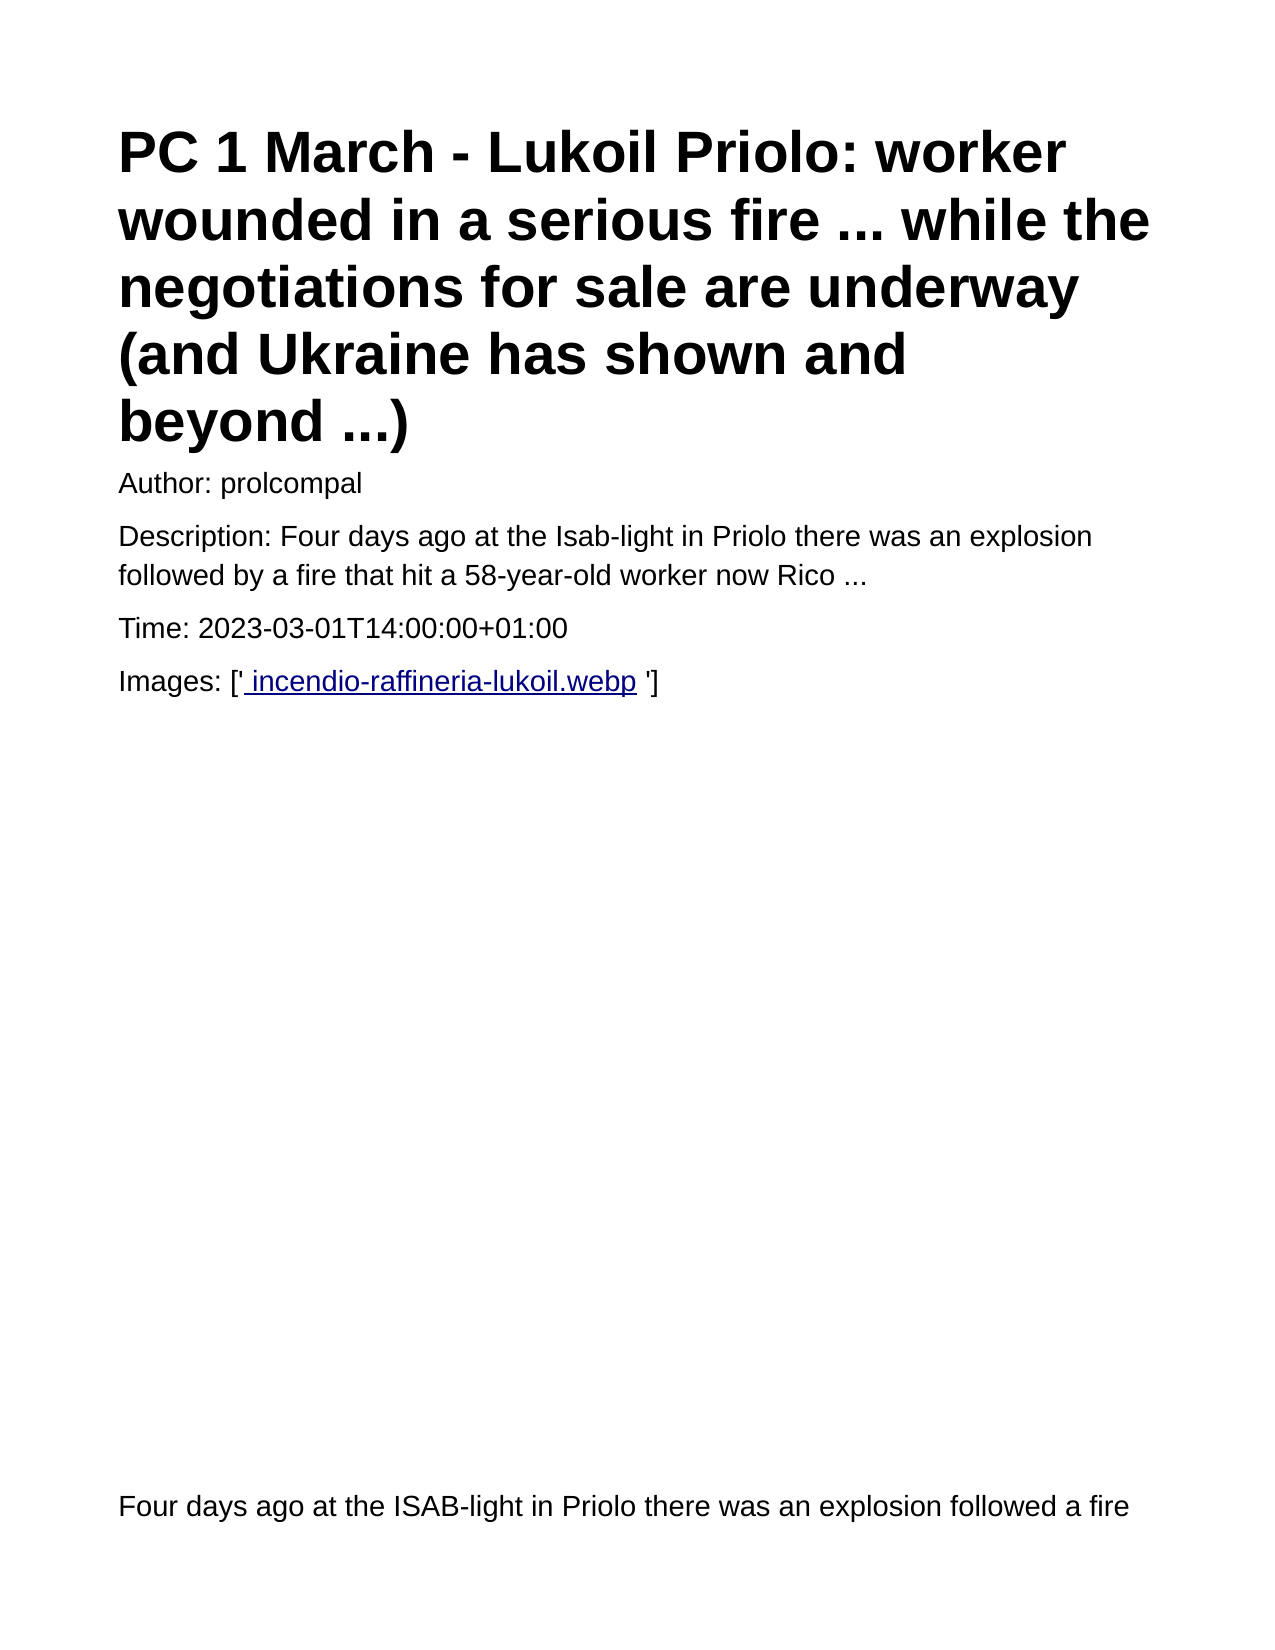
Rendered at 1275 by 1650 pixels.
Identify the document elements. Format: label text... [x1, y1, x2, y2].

text Four days ago at the ISAB-light in Priolo there was an explosion followed a fire [118, 717, 1157, 1523]
text Description: Four days ago at the Isab-light in Priolo there was an explosion followed by a fire that hit a 58-year-old worker now Rico ... [118, 519, 1157, 591]
subtitle PC 1 March - Lukoil Priolo: worker wounded in a serious fire ... while the negotiations for sale are underway (and Ukraine has shown and beyond ...) [118, 118, 1157, 453]
text Time: 2023-03-01T14:00:00+01:00 [118, 611, 1157, 644]
text Author: prolcompal [118, 466, 1157, 499]
text Images: [' incendio-raffineria-lukoil.webp '] [118, 664, 1157, 697]
